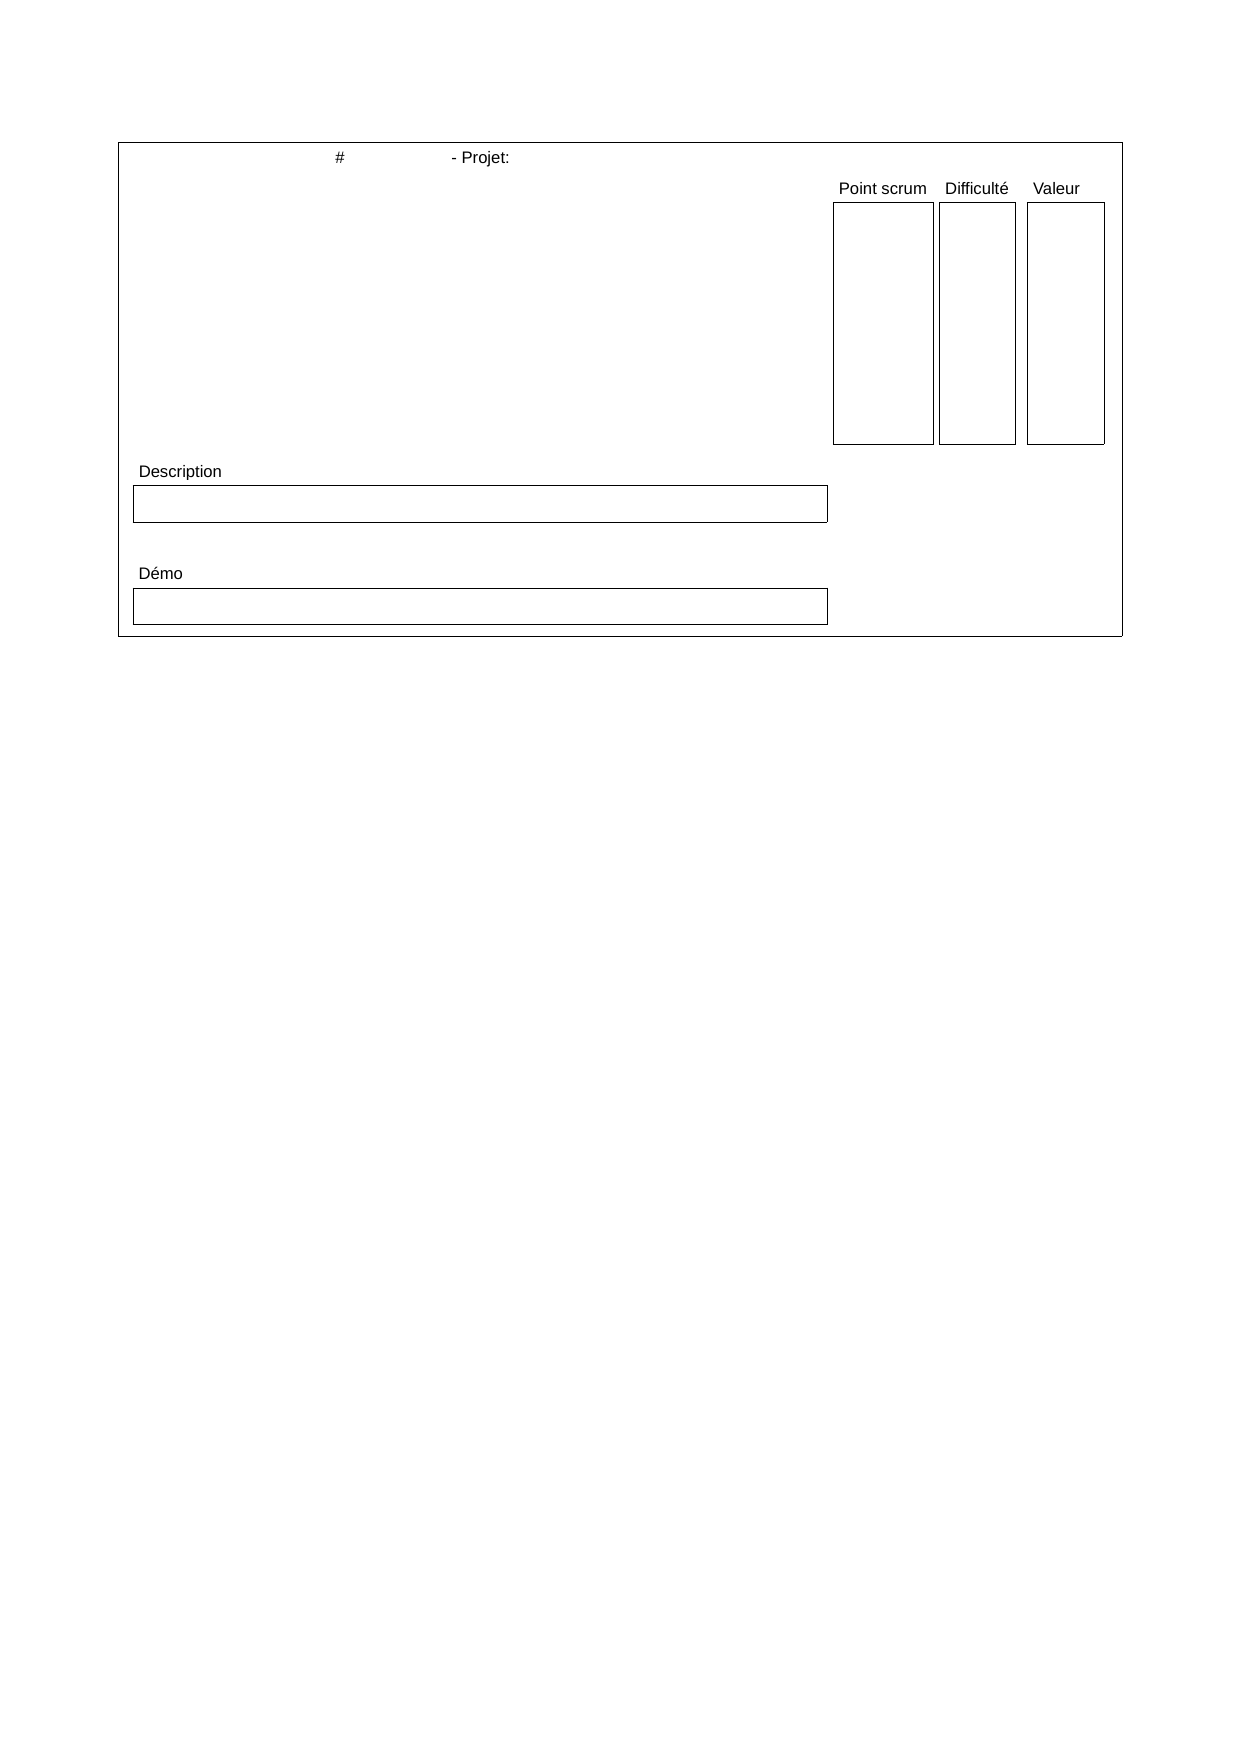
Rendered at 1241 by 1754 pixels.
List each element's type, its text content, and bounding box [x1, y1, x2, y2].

table_cell [1027, 485, 1104, 522]
table_cell [934, 624, 939, 636]
table_cell [1104, 173, 1122, 202]
table_cell [1104, 588, 1122, 624]
table_cell [1015, 558, 1027, 588]
table_cell [934, 522, 939, 558]
table_cell [934, 485, 939, 522]
table_cell [119, 444, 133, 456]
table_cell Démo [133, 558, 827, 588]
table_cell [939, 558, 1015, 588]
table_cell [119, 202, 133, 444]
table_cell [833, 445, 933, 456]
table_cell [939, 588, 1015, 624]
table_cell [1028, 203, 1104, 444]
table_cell [133, 523, 827, 558]
table_cell [1104, 444, 1122, 456]
table_header <request.tracker['name']> #<request.id> - Projet: <request.project['name']> [119, 143, 1104, 173]
table_cell [939, 456, 1015, 485]
table_cell [940, 203, 1015, 444]
table_cell [119, 522, 133, 558]
table_cell [827, 202, 833, 444]
table_cell [833, 485, 933, 522]
table_cell [827, 522, 833, 558]
table_cell [133, 444, 827, 456]
table_cell <request.subject> [133, 202, 827, 444]
table_cell [1104, 485, 1122, 522]
table_cell [828, 588, 833, 624]
table_cell [833, 522, 933, 558]
table_cell Difficulté [939, 173, 1015, 202]
table_cell [1027, 558, 1104, 588]
table_cell [134, 589, 827, 624]
table_cell [119, 456, 133, 485]
table_cell [1027, 456, 1104, 485]
table_cell [1015, 444, 1027, 456]
table_cell <request['custom_fields'].get('Valeur Scrum', '')> [834, 203, 933, 444]
table_cell [827, 173, 833, 202]
table_cell [1015, 624, 1027, 636]
table_cell [833, 456, 933, 485]
table_cell [119, 173, 133, 202]
table_cell [939, 445, 1015, 456]
table_cell [1104, 558, 1122, 588]
table_cell Point scrum [833, 173, 933, 202]
table_cell [119, 558, 133, 588]
table_cell [934, 588, 939, 624]
table_cell [934, 444, 939, 456]
table_cell [934, 173, 939, 202]
table_cell [1015, 485, 1027, 522]
table_cell Valeur [1027, 173, 1104, 202]
table_cell [827, 558, 833, 588]
table_cell [119, 624, 133, 636]
table_cell <request.description> [134, 486, 827, 522]
table_cell [1015, 456, 1027, 485]
table_cell [1027, 522, 1104, 558]
table_cell [1015, 588, 1027, 624]
table_cell [1015, 522, 1027, 558]
table_cell [934, 202, 939, 444]
table_cell [133, 625, 827, 636]
table_cell [1027, 588, 1104, 624]
table_cell [119, 588, 133, 624]
table_cell [1104, 522, 1122, 558]
table_cell [939, 485, 1015, 522]
text </for> [118, 660, 1122, 684]
table_cell [934, 558, 939, 588]
table_cell [833, 624, 933, 636]
table_header [1104, 143, 1122, 173]
text <for each="request in requests"> [118, 118, 1122, 142]
table_cell Description [133, 456, 827, 485]
table_cell [1104, 456, 1122, 485]
table_cell [1027, 445, 1104, 456]
table_cell [1027, 624, 1104, 636]
table_cell [1104, 624, 1122, 636]
table_cell [939, 624, 1015, 636]
table_cell [833, 588, 933, 624]
table_cell [828, 485, 833, 522]
table_cell [939, 522, 1015, 558]
table_cell [119, 485, 133, 522]
table_cell [827, 456, 833, 485]
table_cell [1015, 173, 1027, 202]
table_cell [1016, 202, 1027, 444]
table_cell [133, 173, 827, 202]
table_cell [827, 444, 833, 456]
table_cell [1105, 202, 1122, 444]
table_cell [827, 624, 833, 636]
table_cell [934, 456, 939, 485]
table_cell [833, 558, 933, 588]
